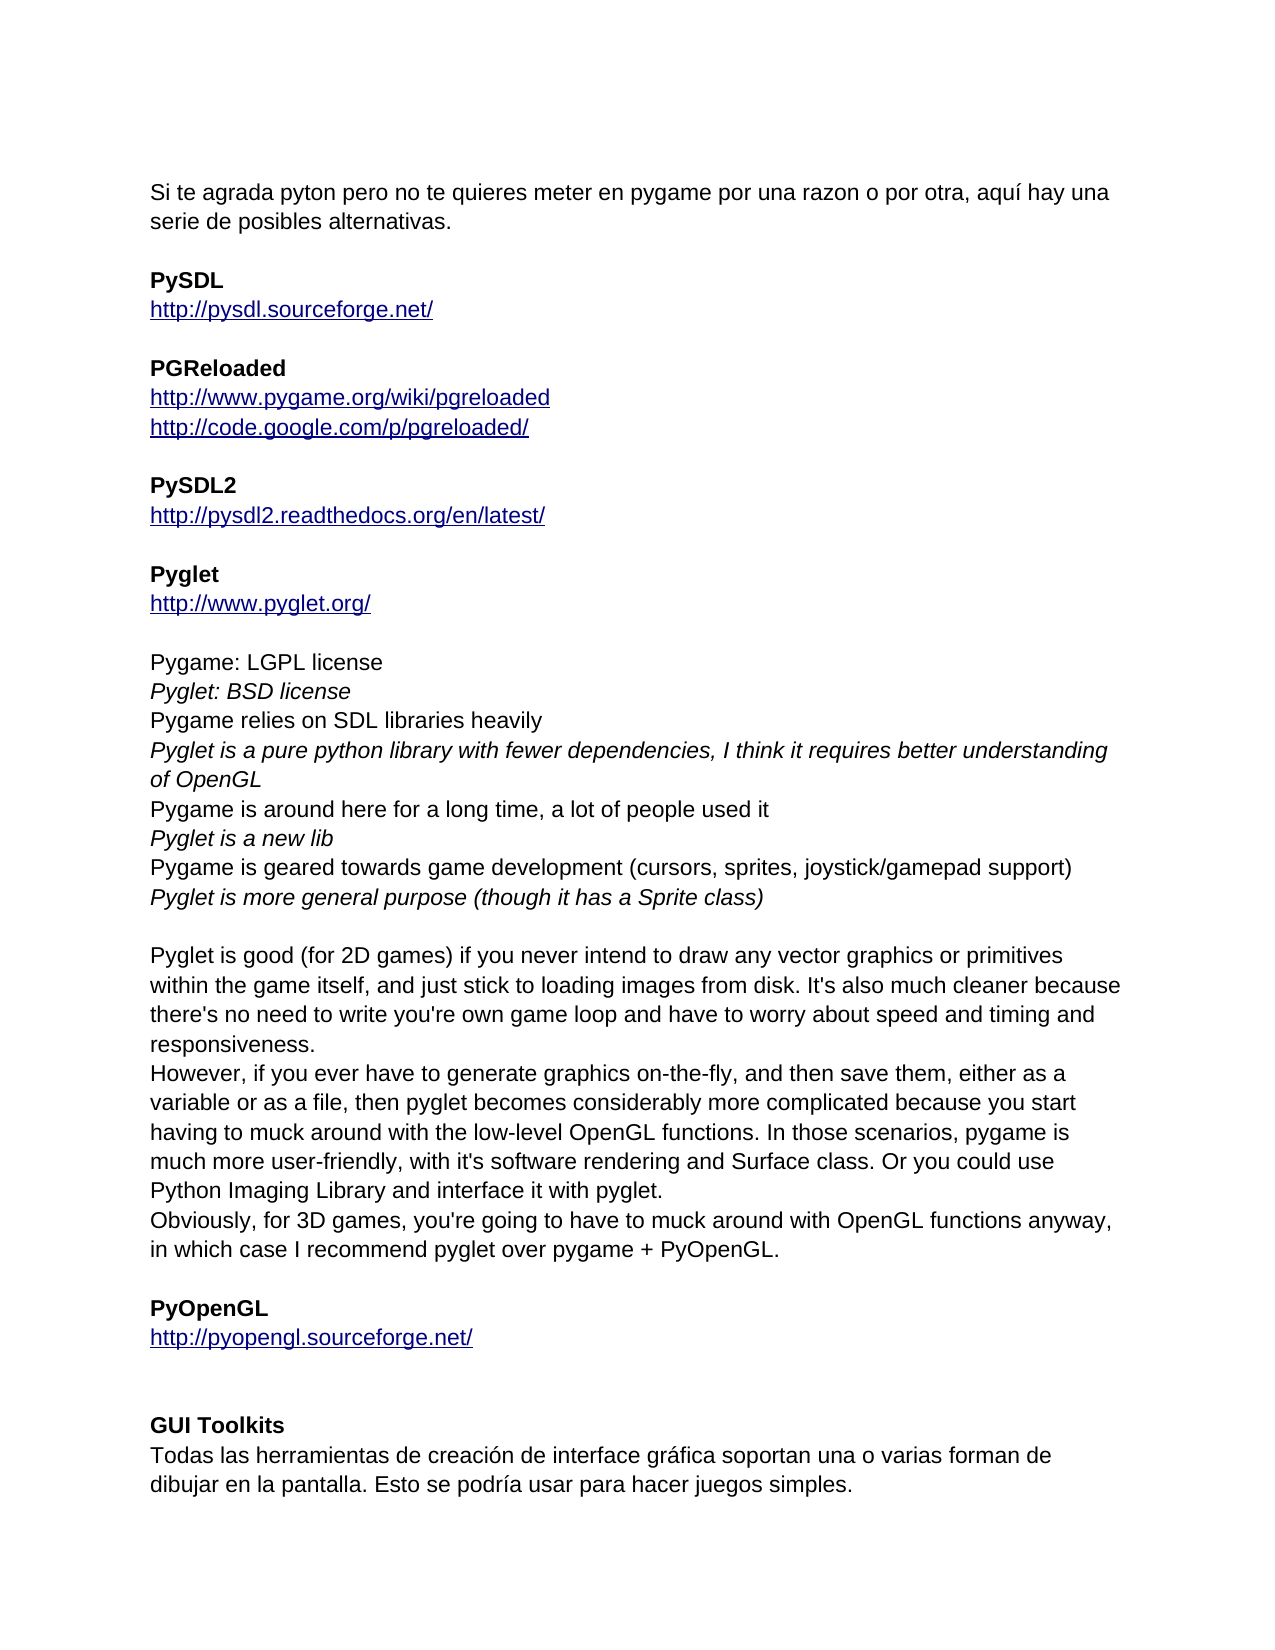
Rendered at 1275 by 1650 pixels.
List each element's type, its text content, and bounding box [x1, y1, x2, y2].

text PGReloaded [150, 356, 1125, 381]
text PyOpenGL [150, 1296, 1125, 1321]
text http://pysdl.sourceforge.net/ [150, 297, 1125, 322]
text http://www.pyglet.org/ [150, 591, 1125, 616]
text However, if you ever have to generate graphics on-the-fly, and then save them, either as a variable or as a file, then pyglet becomes considerably more complicated because you start having to muck around with the low-level OpenGL functions. In those scenarios, pygame is much more user-friendly, with it's software rendering and Surface class. Or you could use Python Imaging Library and interface it with pyglet. [150, 1061, 1125, 1204]
text Pyglet is good (for 2D games) if you never intend to draw any vector graphics or primitives within the game itself, and just stick to loading images from disk. It's also much cleaner because there's no need to write you're own game loop and have to worry about speed and timing and responsiveness. [150, 943, 1125, 1057]
text PySDL [150, 267, 1125, 293]
text PySDL2 [150, 473, 1125, 499]
text Pygame: LGPL license [150, 649, 1125, 675]
text Pyglet is more general purpose (though it has a Sprite class) [150, 884, 1125, 910]
text Si te agrada pyton pero no te quieres meter en pygame por una razon o por otra, aquí hay una serie de posibles alternativas. [150, 179, 1125, 234]
text Obviously, for 3D games, you're going to have to muck around with OpenGL functions anyway, in which case I recommend pyglet over pygame + PyOpenGL. [150, 1207, 1125, 1262]
text Pygame relies on SDL libraries heavily [150, 708, 1125, 734]
text Pyglet: BSD license [150, 679, 1125, 704]
text Todas las herramientas de creación de interface gráfica soportan una o varias forman de dibujar en la pantalla. Esto se podría usar para hacer juegos simples. [150, 1442, 1125, 1497]
text Pyglet [150, 561, 1125, 587]
text http://www.pygame.org/wiki/pgreloaded [150, 385, 1125, 411]
text Pyglet is a new lib [150, 826, 1125, 851]
text Pyglet is a pure python library with fewer dependencies, I think it requires better understanding of OpenGL [150, 737, 1125, 792]
text http://code.google.com/p/pgreloaded/ [150, 414, 1125, 440]
text http://pyopengl.sourceforge.net/ [150, 1325, 1125, 1351]
text Pygame is around here for a long time, a lot of people used it [150, 796, 1125, 822]
text GUI Toolkits [150, 1413, 1125, 1439]
text http://pysdl2.readthedocs.org/en/latest/ [150, 502, 1125, 528]
text Pygame is geared towards game development (cursors, sprites, joystick/gamepad support) [150, 855, 1125, 881]
